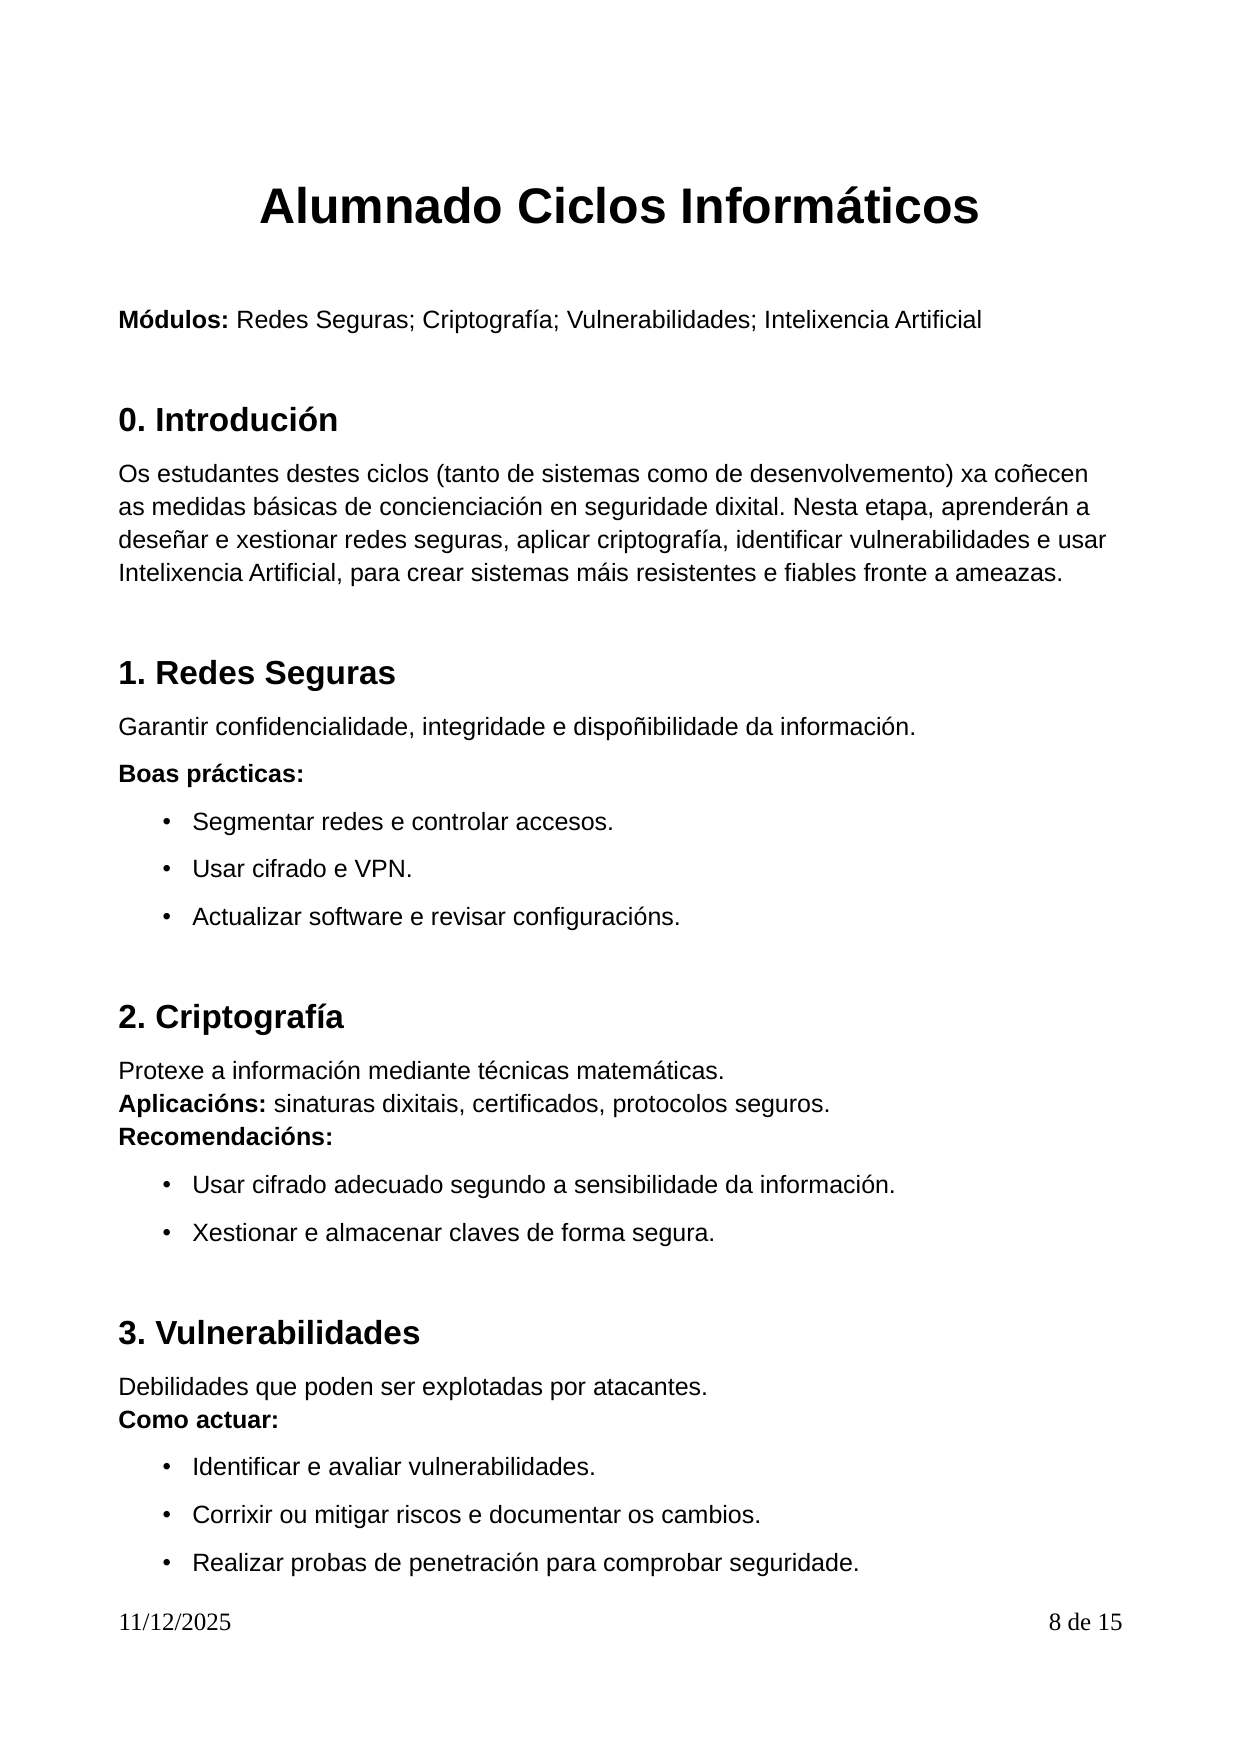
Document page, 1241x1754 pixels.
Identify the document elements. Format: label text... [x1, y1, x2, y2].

subtitle 3. Vulnerabilidades [118, 1313, 1122, 1351]
text Protexe a información mediante técnicas matemáticas. Aplicacións: sinaturas dixitais, certificados, protocolos seguros. Recomendacións: [118, 1056, 1122, 1151]
text Os estudantes destes ciclos (tanto de sistemas como de desenvolvemento) xa coñecen as medidas básicas de concienciación en seguridade dixital. Nesta etapa, aprenderán a deseñar e xestionar redes seguras, aplicar criptografía, identificar vulnerabilidades e usar Intelixencia Artificial, para crear sistemas máis resistentes e fiables fronte a ameazas. [118, 458, 1122, 586]
text Módulos: Redes Seguras; Criptografía; Vulnerabilidades; Intelixencia Artificial [118, 304, 1122, 333]
list Xestionar e almacenar claves de forma segura. [162, 1218, 1122, 1246]
subtitle Alumnado Ciclos Informáticos [118, 176, 1122, 234]
list Actualizar software e revisar configuracións. [162, 902, 1122, 931]
list Usar cifrado e VPN. [162, 854, 1122, 883]
subtitle 1. Redes Seguras [118, 653, 1122, 691]
list Identificar e avaliar vulnerabilidades. [162, 1452, 1122, 1481]
text Garantir confidencialidade, integridade e dispoñibilidade da información. [118, 712, 1122, 740]
text Boas prácticas: [118, 759, 1122, 788]
subtitle 2. Criptografía [118, 997, 1122, 1036]
list Segmentar redes e controlar accesos. [162, 807, 1122, 836]
subtitle 0. Introdución [118, 400, 1122, 438]
text Debilidades que poden ser explotadas por atacantes. Como actuar: [118, 1372, 1122, 1433]
list Corrixir ou mitigar riscos e documentar os cambios. [162, 1500, 1122, 1529]
list Usar cifrado adecuado segundo a sensibilidade da información. [162, 1170, 1122, 1199]
list Realizar probas de penetración para comprobar seguridade. [162, 1548, 1122, 1577]
